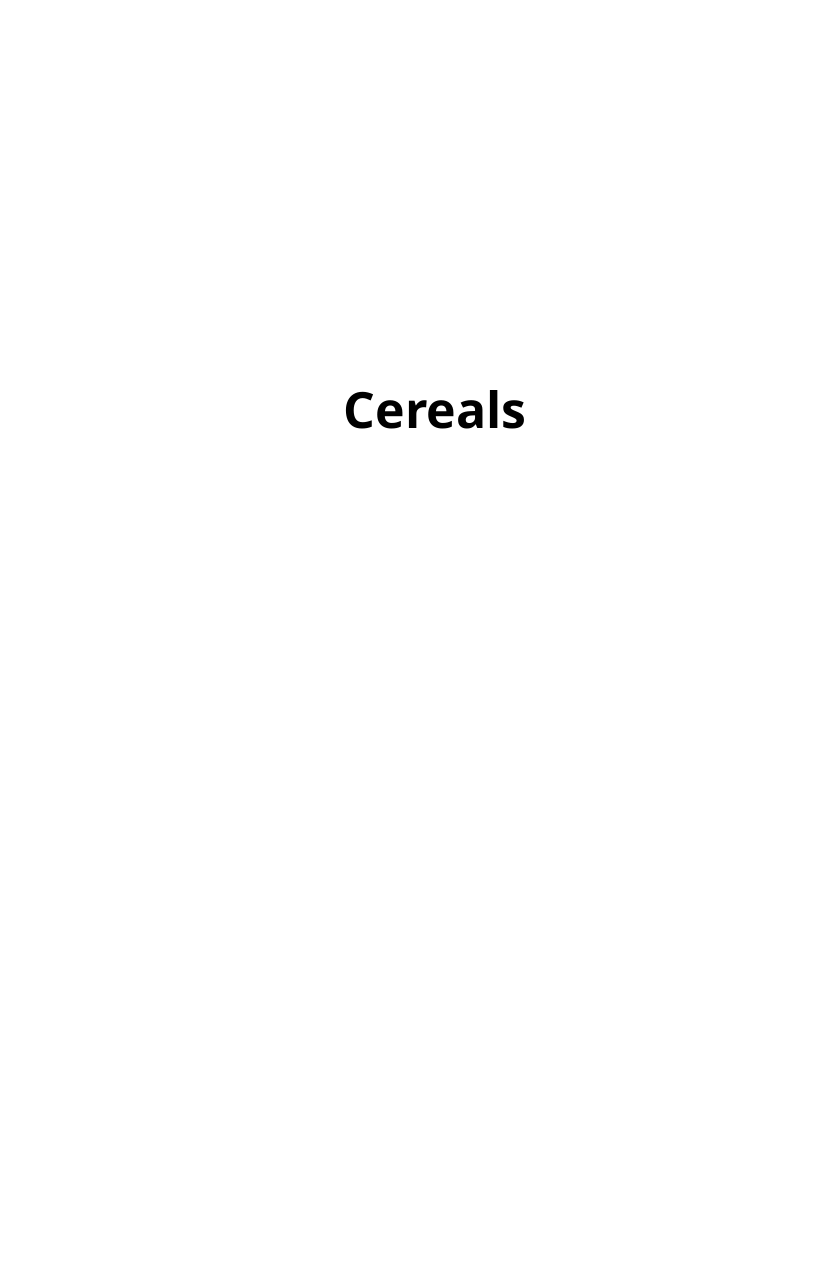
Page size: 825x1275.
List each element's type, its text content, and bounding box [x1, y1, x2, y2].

subtitle Cereals [75, 375, 750, 443]
